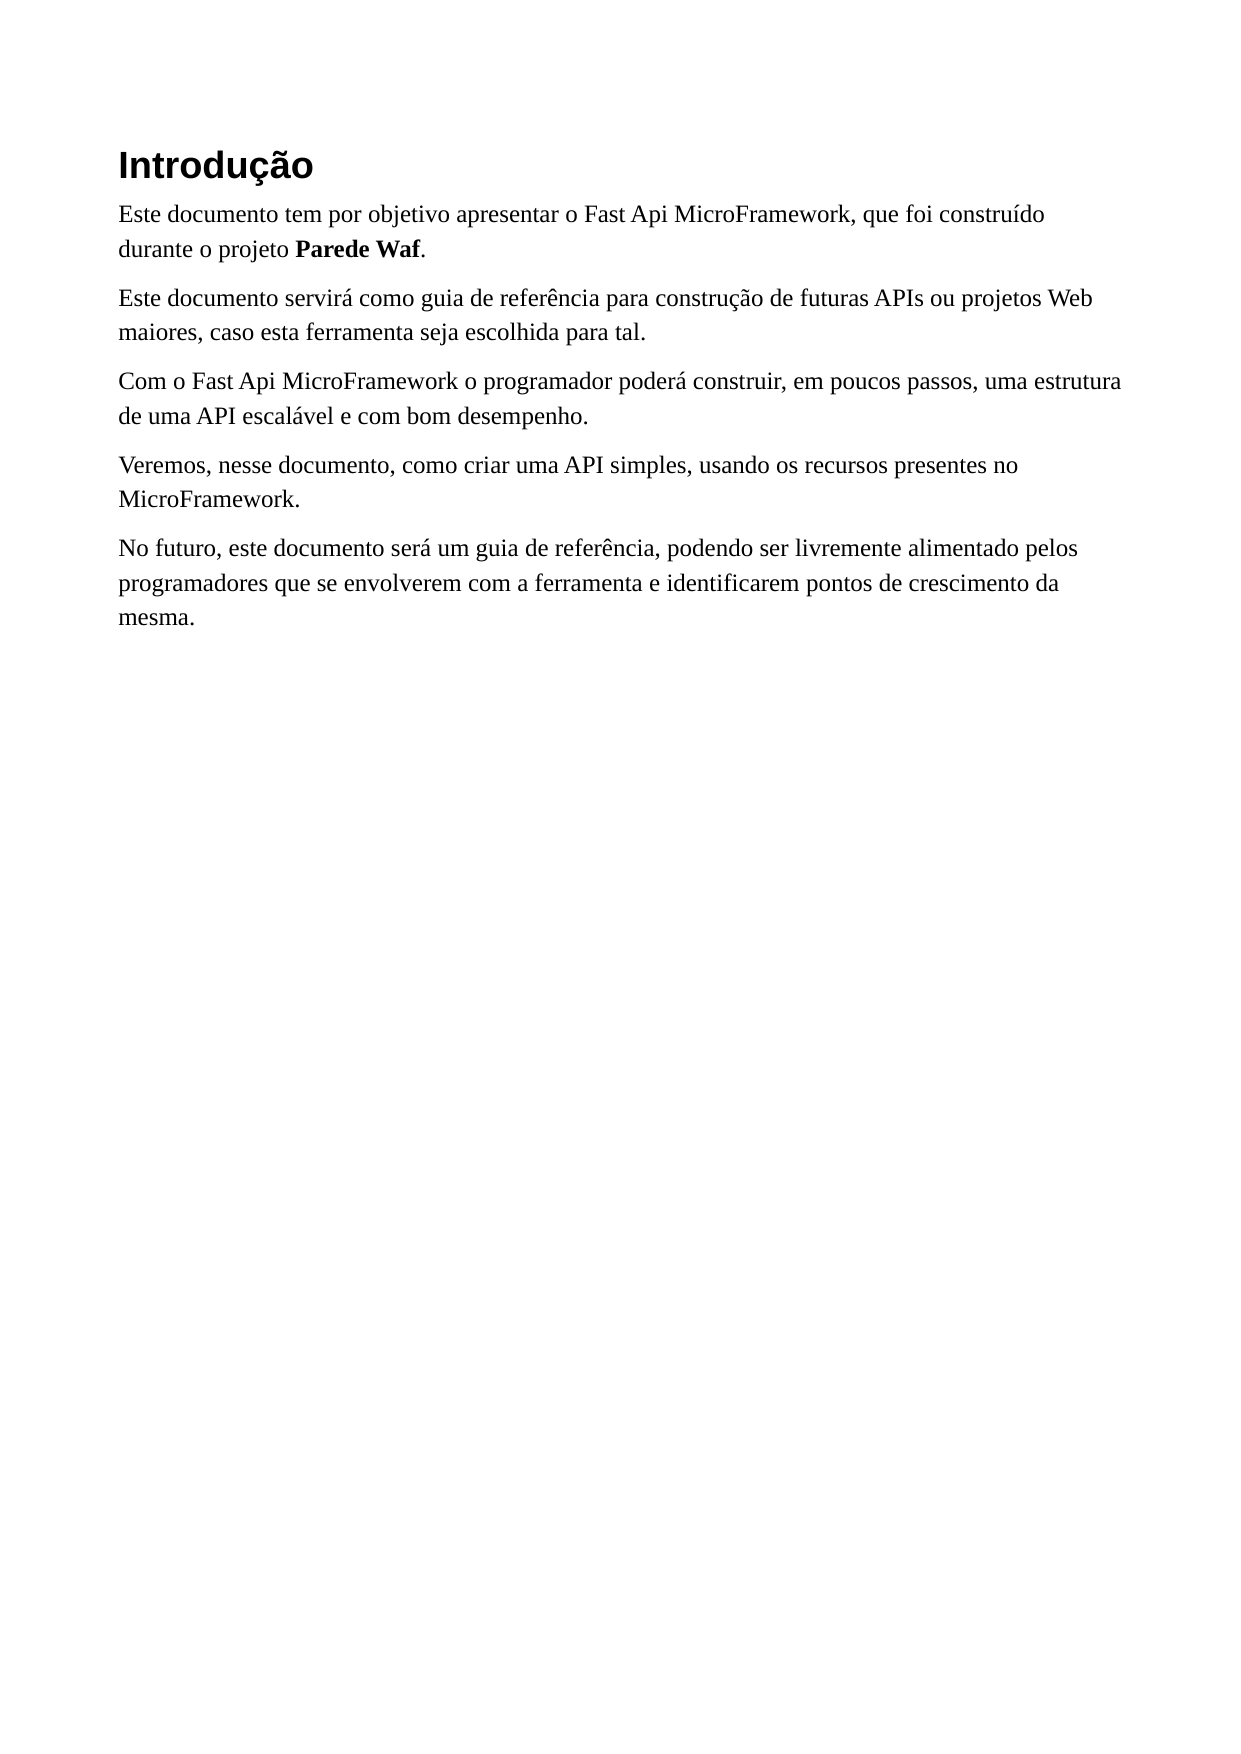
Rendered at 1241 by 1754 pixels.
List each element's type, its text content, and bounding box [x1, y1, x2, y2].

subtitle Introdução [118, 143, 1122, 187]
text Veremos, nesse documento, como criar uma API simples, usando os recursos presentes no MicroFramework. [118, 450, 1122, 513]
text Com o Fast Api MicroFramework o programador poderá construir, em poucos passos, uma estrutura de uma API escalável e com bom desempenho. [118, 366, 1122, 429]
text No futuro, este documento será um guia de referência, podendo ser livremente alimentado pelos programadores que se envolverem com a ferramenta e identificarem pontos de crescimento da mesma. [118, 533, 1122, 631]
text Este documento tem por objetivo apresentar o Fast Api MicroFramework, que foi construído durante o projeto Parede Waf. [118, 199, 1122, 262]
text Este documento servirá como guia de referência para construção de futuras APIs ou projetos Web maiores, caso esta ferramenta seja escolhida para tal. [118, 283, 1122, 346]
